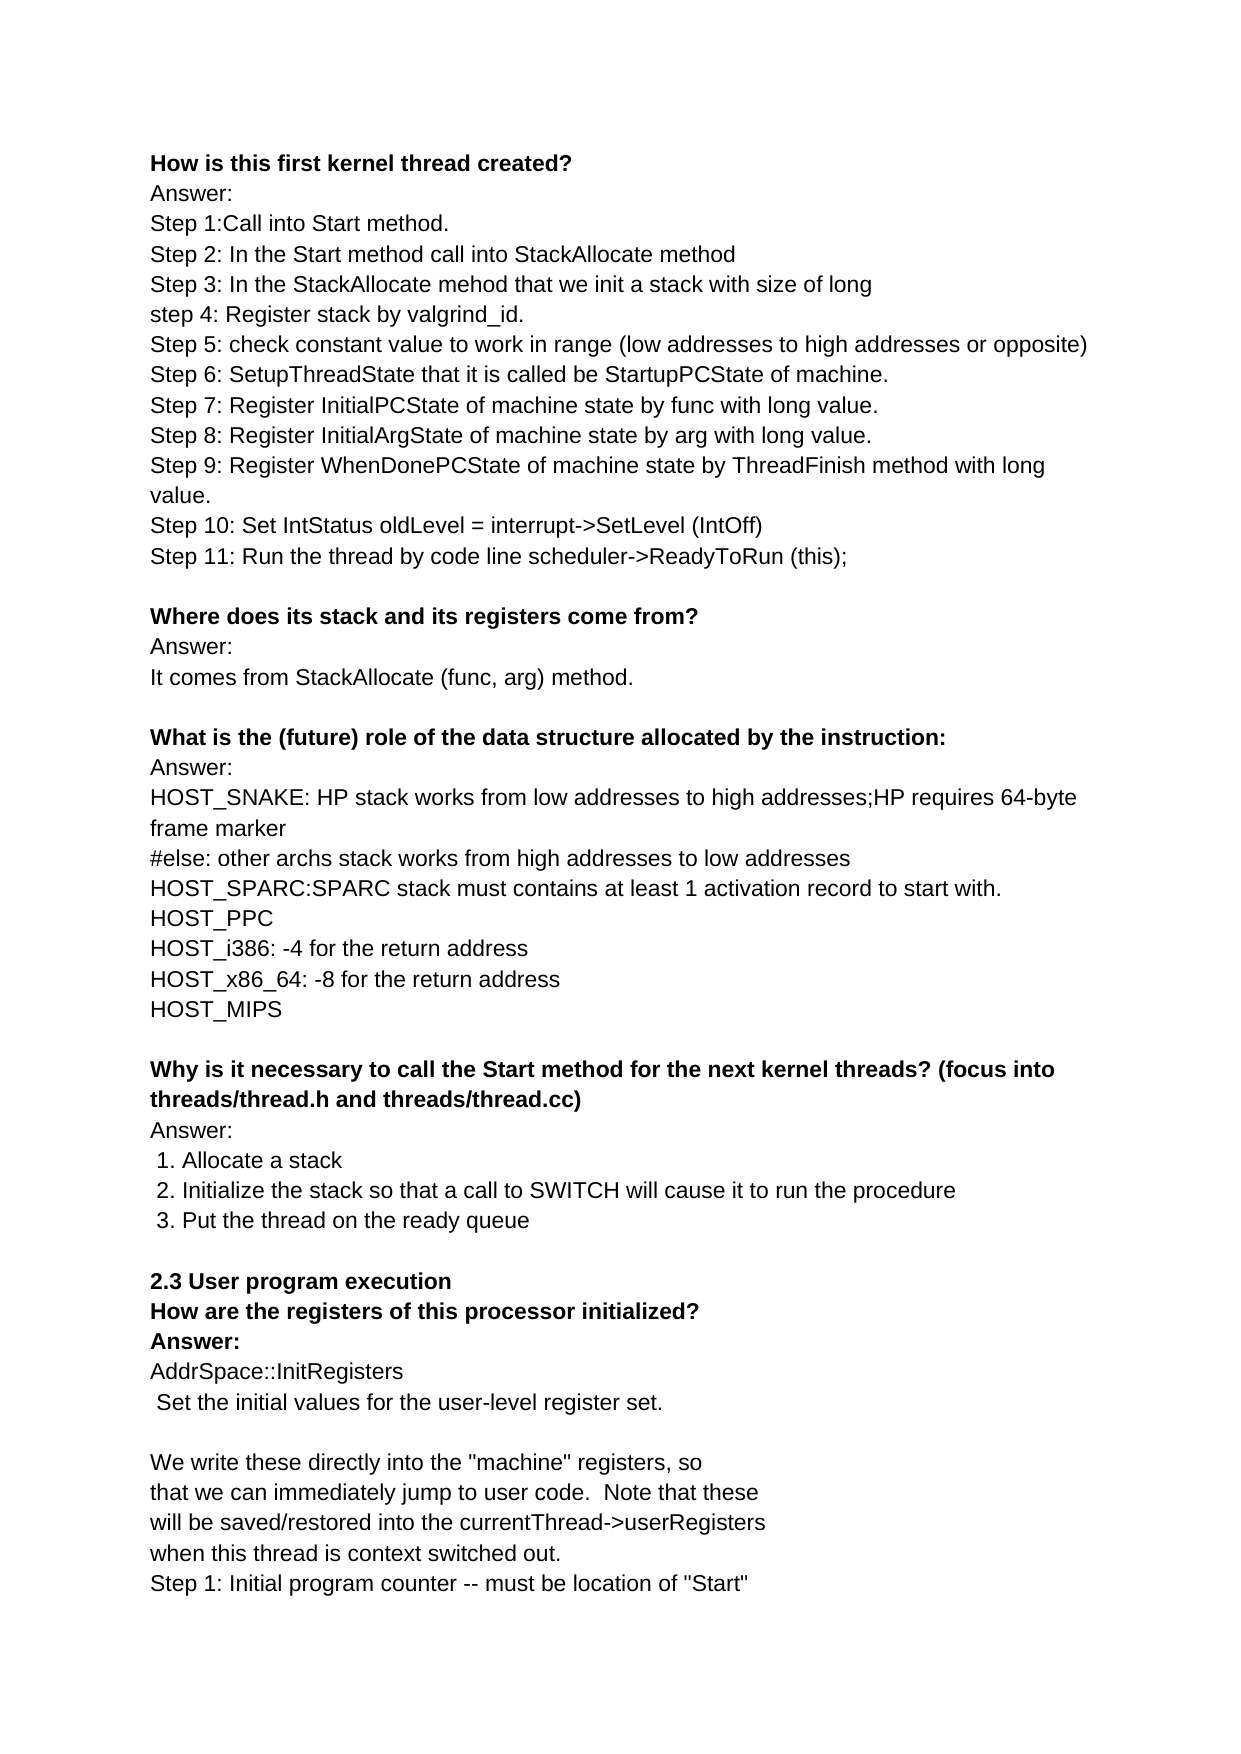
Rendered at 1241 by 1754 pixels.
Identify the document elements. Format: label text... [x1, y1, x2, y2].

text Why is it necessary to call the Start method for the next kernel threads? (focus into threads/thread.h and threads/thread.cc) [150, 1056, 1090, 1113]
text Step 5: check constant value to work in range (low addresses to high addresses or opposite) [150, 331, 1090, 358]
text Step 10: Set IntStatus oldLevel = interrupt->SetLevel (IntOff) [150, 512, 1090, 539]
text Answer: [150, 633, 1090, 660]
text Set the initial values for the user-level register set. [150, 1388, 1090, 1415]
text AddrSpace::InitRegisters [150, 1358, 1090, 1385]
text Step 7: Register InitialPCState of machine state by func with long value. [150, 392, 1090, 418]
text HOST_SPARC:SPARC stack must contains at least 1 activation record to start with. [150, 875, 1090, 901]
text Answer: [150, 1328, 1090, 1354]
text when this thread is context switched out. [150, 1539, 1090, 1566]
text 3. Put the thread on the ready queue [150, 1207, 1090, 1234]
text Step 8: Register InitialArgState of machine state by arg with long value. [150, 422, 1090, 448]
text 2. Initialize the stack so that a call to SWITCH will cause it to run the procedure [150, 1177, 1090, 1203]
text Step 1: Initial program counter -- must be location of "Start" [150, 1570, 1090, 1596]
text Step 3: In the StackAllocate mehod that we init a stack with size of long [150, 271, 1090, 297]
text Answer: [150, 180, 1090, 207]
text How is this first kernel thread created? [150, 150, 1090, 176]
text that we can immediately jump to user code. Note that these [150, 1479, 1090, 1506]
text step 4: Register stack by valgrind_id. [150, 301, 1090, 327]
text 2.3 User program execution [150, 1268, 1090, 1294]
text What is the (future) role of the data structure allocated by the instruction: [150, 724, 1090, 750]
text Answer: [150, 754, 1090, 781]
text Where does its stack and its registers come from? [150, 603, 1090, 629]
text Step 6: SetupThreadState that it is called be StartupPCState of machine. [150, 361, 1090, 388]
text Step 1:Call into Start method. [150, 210, 1090, 237]
text Step 11: Run the thread by code line scheduler->ReadyToRun (this); [150, 543, 1090, 569]
text will be saved/restored into the currentThread->userRegisters [150, 1509, 1090, 1536]
text HOST_x86_64: -8 for the return address [150, 966, 1090, 992]
text Answer: [150, 1117, 1090, 1143]
text HOST_MIPS [150, 996, 1090, 1022]
text 1. Allocate a stack [150, 1147, 1090, 1173]
text HOST_PPC [150, 905, 1090, 932]
text How are the registers of this processor initialized? [150, 1298, 1090, 1324]
text Step 9: Register WhenDonePCState of machine state by ThreadFinish method with long value. [150, 452, 1090, 509]
text We write these directly into the "machine" registers, so [150, 1449, 1090, 1475]
text #else: other archs stack works from high addresses to low addresses [150, 845, 1090, 871]
text HOST_SNAKE: HP stack works from low addresses to high addresses;HP requires 64-byte frame marker [150, 784, 1090, 841]
text It comes from StackAllocate (func, arg) method. [150, 663, 1090, 690]
text Step 2: In the Start method call into StackAllocate method [150, 241, 1090, 267]
text HOST_i386: -4 for the return address [150, 935, 1090, 962]
